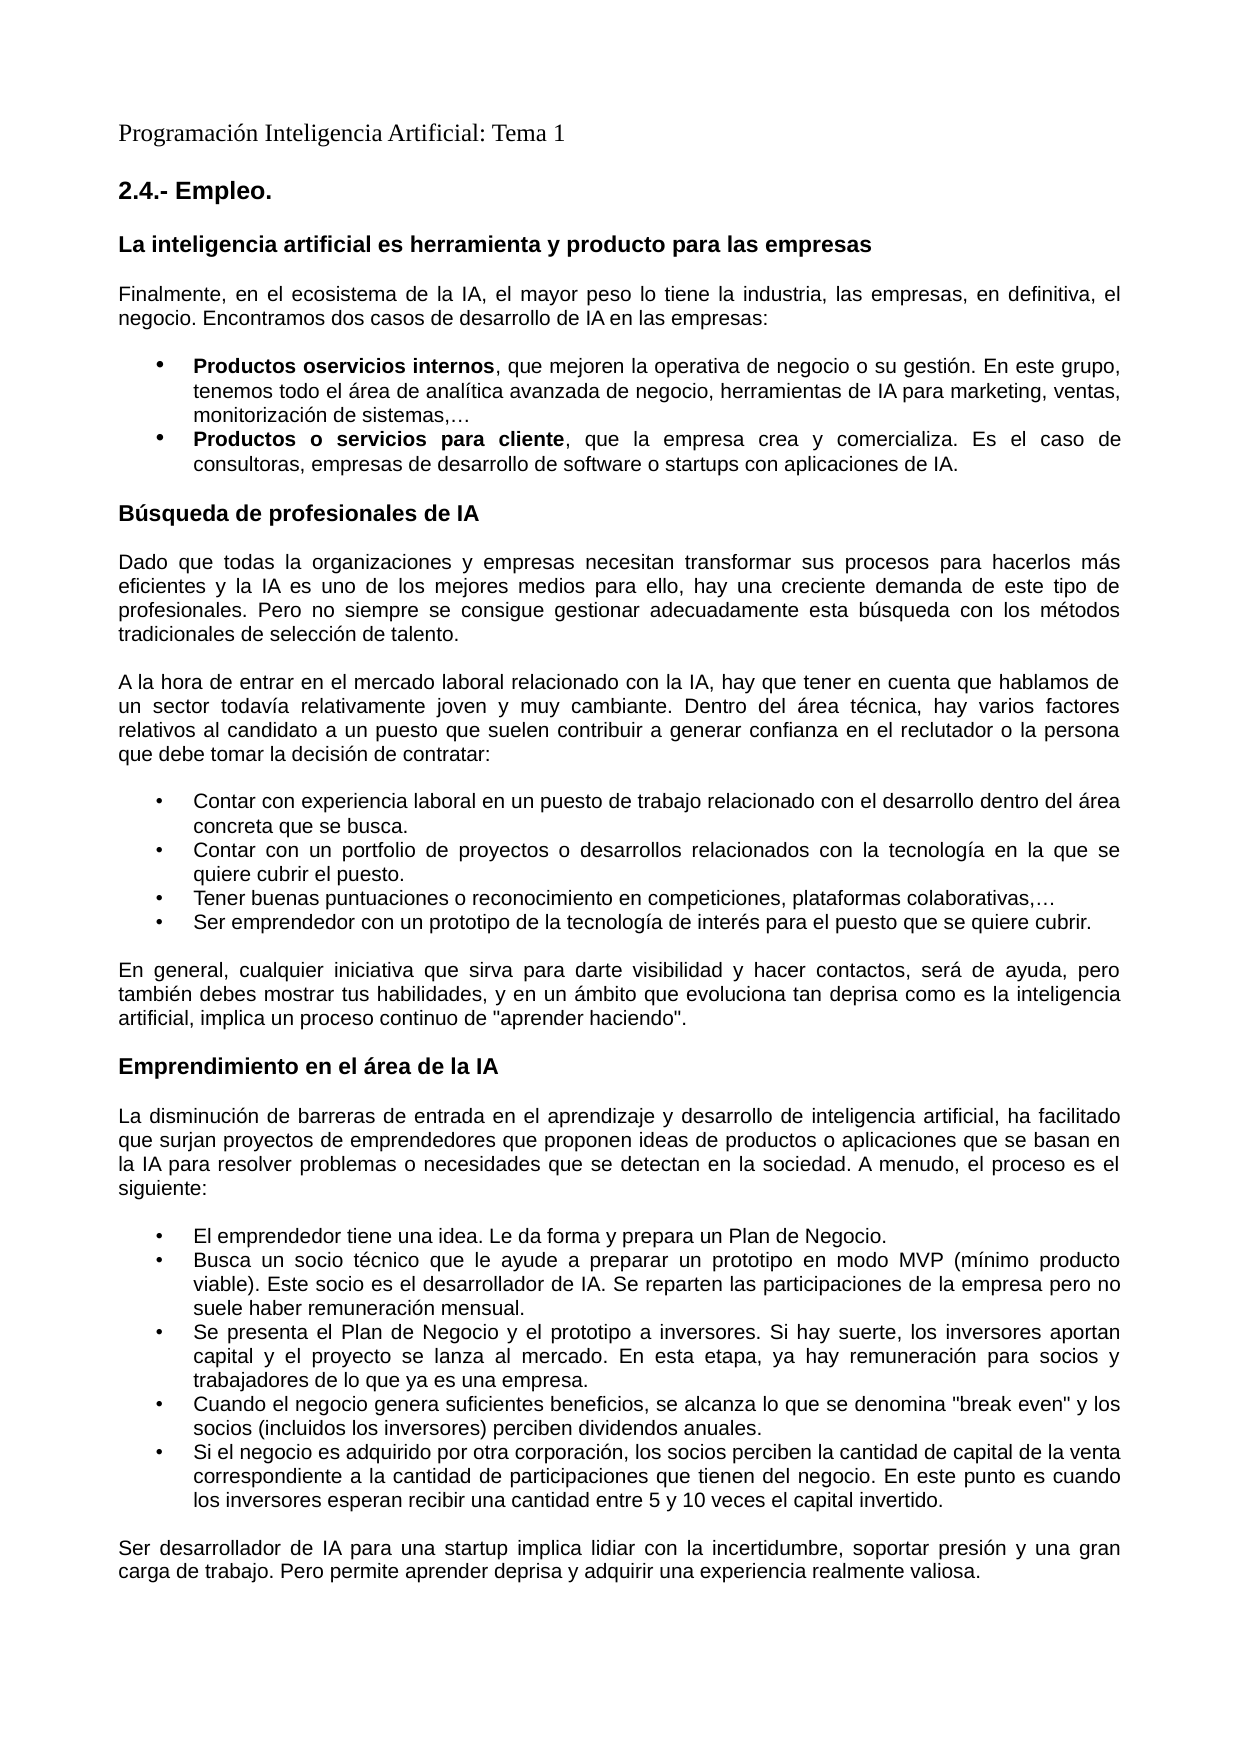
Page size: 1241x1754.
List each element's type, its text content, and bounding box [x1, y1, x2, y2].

text 2.4.- Empleo. [118, 176, 1122, 205]
text Búsqueda de profesionales de IA [118, 499, 1122, 526]
text Dado que todas la organizaciones y empresas necesitan transformar sus procesos para hacerlos más eficientes y la IA es uno de los mejores medios para ello, hay una creciente demanda de este tipo de profesionales. Pero no siempre se consigue gestionar adecuadamente esta búsqueda con los métodos tradicionales de selección de talento. [118, 550, 1122, 646]
list Si el negocio es adquirido por otra corporación, los socios perciben la cantidad de capital de la venta correspondiente a la cantidad de participaciones que tienen del negocio. En este punto es cuando los inversores esperan recibir una cantidad entre 5 y 10 veces el capital invertido. [156, 1439, 1122, 1511]
list Tener buenas puntuaciones o reconocimiento en competiciones, plataformas colaborativas,… [156, 885, 1122, 909]
list Contar con experiencia laboral en un puesto de trabajo relacionado con el desarrollo dentro del área concreta que se busca. [156, 789, 1122, 837]
list Contar con un portfolio de proyectos o desarrollos relacionados con la tecnología en la que se quiere cubrir el puesto. [156, 837, 1122, 885]
list El emprendedor tiene una idea. Le da forma y prepara un Plan de Negocio. [156, 1223, 1122, 1247]
list Ser emprendedor con un prototipo de la tecnología de interés para el puesto que se quiere cubrir. [156, 909, 1122, 933]
list Busca un socio técnico que le ayude a preparar un prototipo en modo MVP (mínimo producto viable). Este socio es el desarrollador de IA. Se reparten las participaciones de la empresa pero no suele haber remuneración mensual. [156, 1247, 1122, 1319]
text Emprendimiento en el área de la IA [118, 1053, 1122, 1080]
text A la hora de entrar en el mercado laboral relacionado con la IA, hay que tener en cuenta que hablamos de un sector todavía relativamente joven y muy cambiante. Dentro del área técnica, hay varios factores relativos al candidato a un puesto que suelen contribuir a generar confianza en el reclutador o la persona que debe tomar la decisión de contratar: [118, 669, 1122, 765]
text La disminución de barreras de entrada en el aprendizaje y desarrollo de inteligencia artificial, ha facilitado que surjan proyectos de emprendedores que proponen ideas de productos o aplicaciones que se basan en la IA para resolver problemas o necesidades que se detectan en la sociedad. A menudo, el proceso es el siguiente: [118, 1104, 1122, 1199]
list Se presenta el Plan de Negocio y el prototipo a inversores. Si hay suerte, los inversores aportan capital y el proyecto se lanza al mercado. En esta etapa, ya hay remuneración para socios y trabajadores de lo que ya es una empresa. [156, 1319, 1122, 1391]
list Productos o servicios para cliente, que la empresa crea y comercializa. Es el caso de consultoras, empresas de desarrollo de software o startups con aplicaciones de IA. [156, 427, 1122, 476]
text Ser desarrollador de IA para una startup implica lidiar con la incertidumbre, soportar presión y una gran carga de trabajo. Pero permite aprender deprisa y adquirir una experiencia realmente valiosa. [118, 1535, 1122, 1583]
text En general, cualquier iniciativa que sirva para darte visibilidad y hacer contactos, será de ayuda, pero también debes mostrar tus habilidades, y en un ámbito que evoluciona tan deprisa como es la inteligencia artificial, implica un proceso continuo de "aprender haciendo". [118, 957, 1122, 1029]
text La inteligencia artificial es herramienta y producto para las empresas [118, 231, 1122, 258]
text Finalmente, en el ecosistema de la IA, el mayor peso lo tiene la industria, las empresas, en definitiva, el negocio. Encontramos dos casos de desarrollo de IA en las empresas: [118, 282, 1122, 330]
list Cuando el negocio genera suficientes beneficios, se alcanza lo que se denomina "break even" y los socios (incluidos los inversores) perciben dividendos anuales. [156, 1391, 1122, 1439]
list Productos oservicios internos, que mejoren la operativa de negocio o su gestión. En este grupo, tenemos todo el área de analítica avanzada de negocio, herramientas de IA para marketing, ventas, monitorización de sistemas,… [156, 354, 1122, 427]
